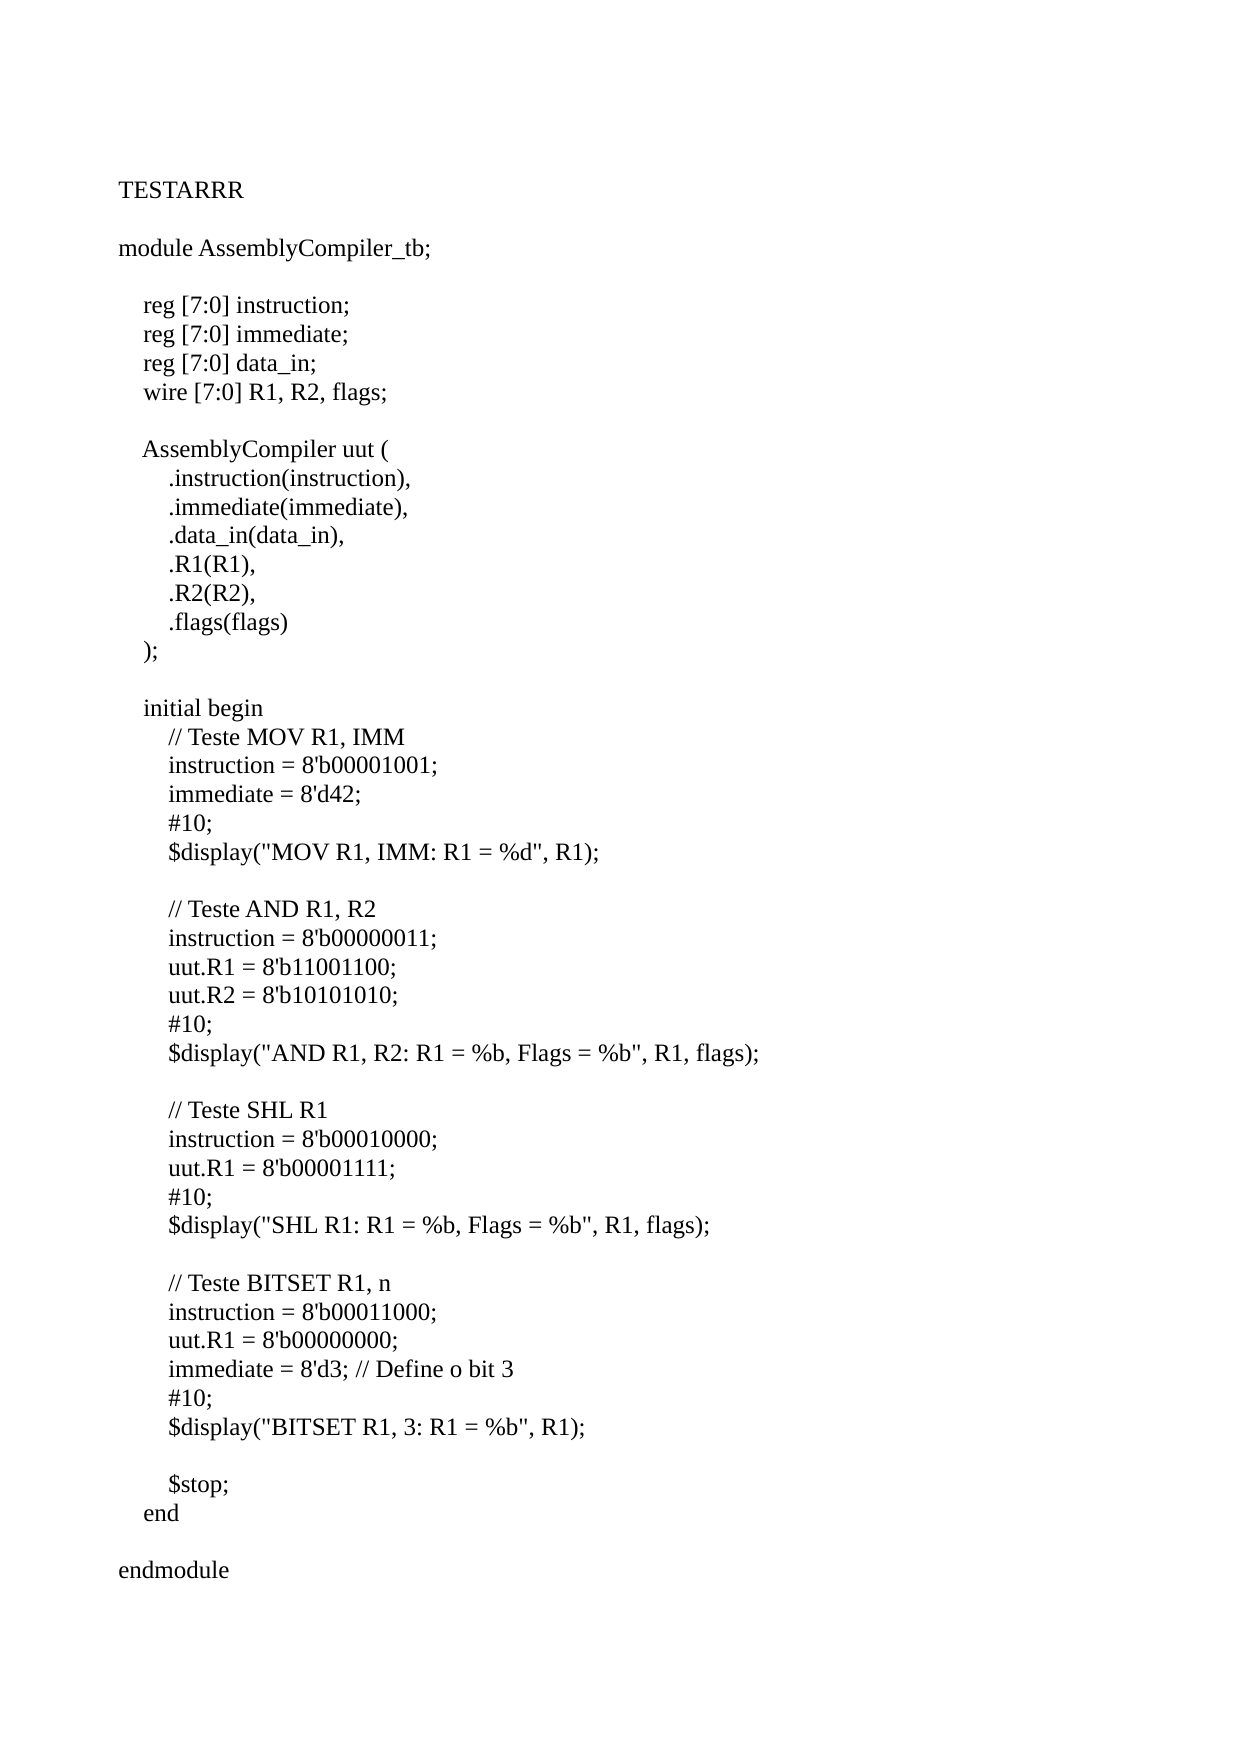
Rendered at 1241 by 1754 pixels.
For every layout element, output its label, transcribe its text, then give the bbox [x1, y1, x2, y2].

text reg [7:0] instruction; [118, 291, 1122, 319]
text #10; [118, 1182, 1122, 1211]
text $display("MOV R1, IMM: R1 = %d", R1); [118, 837, 1122, 866]
text .immediate(immediate), [118, 492, 1122, 521]
text $display("BITSET R1, 3: R1 = %b", R1); [118, 1412, 1122, 1441]
text reg [7:0] data_in; [118, 348, 1122, 377]
text uut.R1 = 8'b00000000; [118, 1326, 1122, 1354]
text // Teste AND R1, R2 [118, 894, 1122, 923]
text ); [118, 636, 1122, 664]
text .flags(flags) [118, 607, 1122, 636]
text // Teste SHL R1 [118, 1096, 1122, 1124]
text instruction = 8'b00010000; [118, 1124, 1122, 1153]
text uut.R1 = 8'b00001111; [118, 1153, 1122, 1182]
text .R2(R2), [118, 578, 1122, 607]
text // Teste BITSET R1, n [118, 1268, 1122, 1297]
text TESTARRR [118, 176, 1122, 204]
text #10; [118, 808, 1122, 837]
text .instruction(instruction), [118, 463, 1122, 492]
text instruction = 8'b00011000; [118, 1297, 1122, 1326]
text immediate = 8'd3; // Define o bit 3 [118, 1354, 1122, 1383]
text #10; [118, 1009, 1122, 1038]
text reg [7:0] immediate; [118, 319, 1122, 348]
text $display("AND R1, R2: R1 = %b, Flags = %b", R1, flags); [118, 1038, 1122, 1067]
text #10; [118, 1383, 1122, 1412]
text .R1(R1), [118, 549, 1122, 578]
text end [118, 1498, 1122, 1527]
text instruction = 8'b00000011; [118, 923, 1122, 952]
text $stop; [118, 1469, 1122, 1498]
text endmodule [118, 1556, 1122, 1584]
text instruction = 8'b00001001; [118, 751, 1122, 779]
text .data_in(data_in), [118, 521, 1122, 549]
text uut.R1 = 8'b11001100; [118, 952, 1122, 981]
text AssemblyCompiler uut ( [118, 434, 1122, 463]
text initial begin [118, 693, 1122, 722]
text module AssemblyCompiler_tb; [118, 233, 1122, 262]
text $display("SHL R1: R1 = %b, Flags = %b", R1, flags); [118, 1211, 1122, 1239]
text wire [7:0] R1, R2, flags; [118, 377, 1122, 406]
text uut.R2 = 8'b10101010; [118, 981, 1122, 1009]
text immediate = 8'd42; [118, 779, 1122, 808]
text // Teste MOV R1, IMM [118, 722, 1122, 751]
